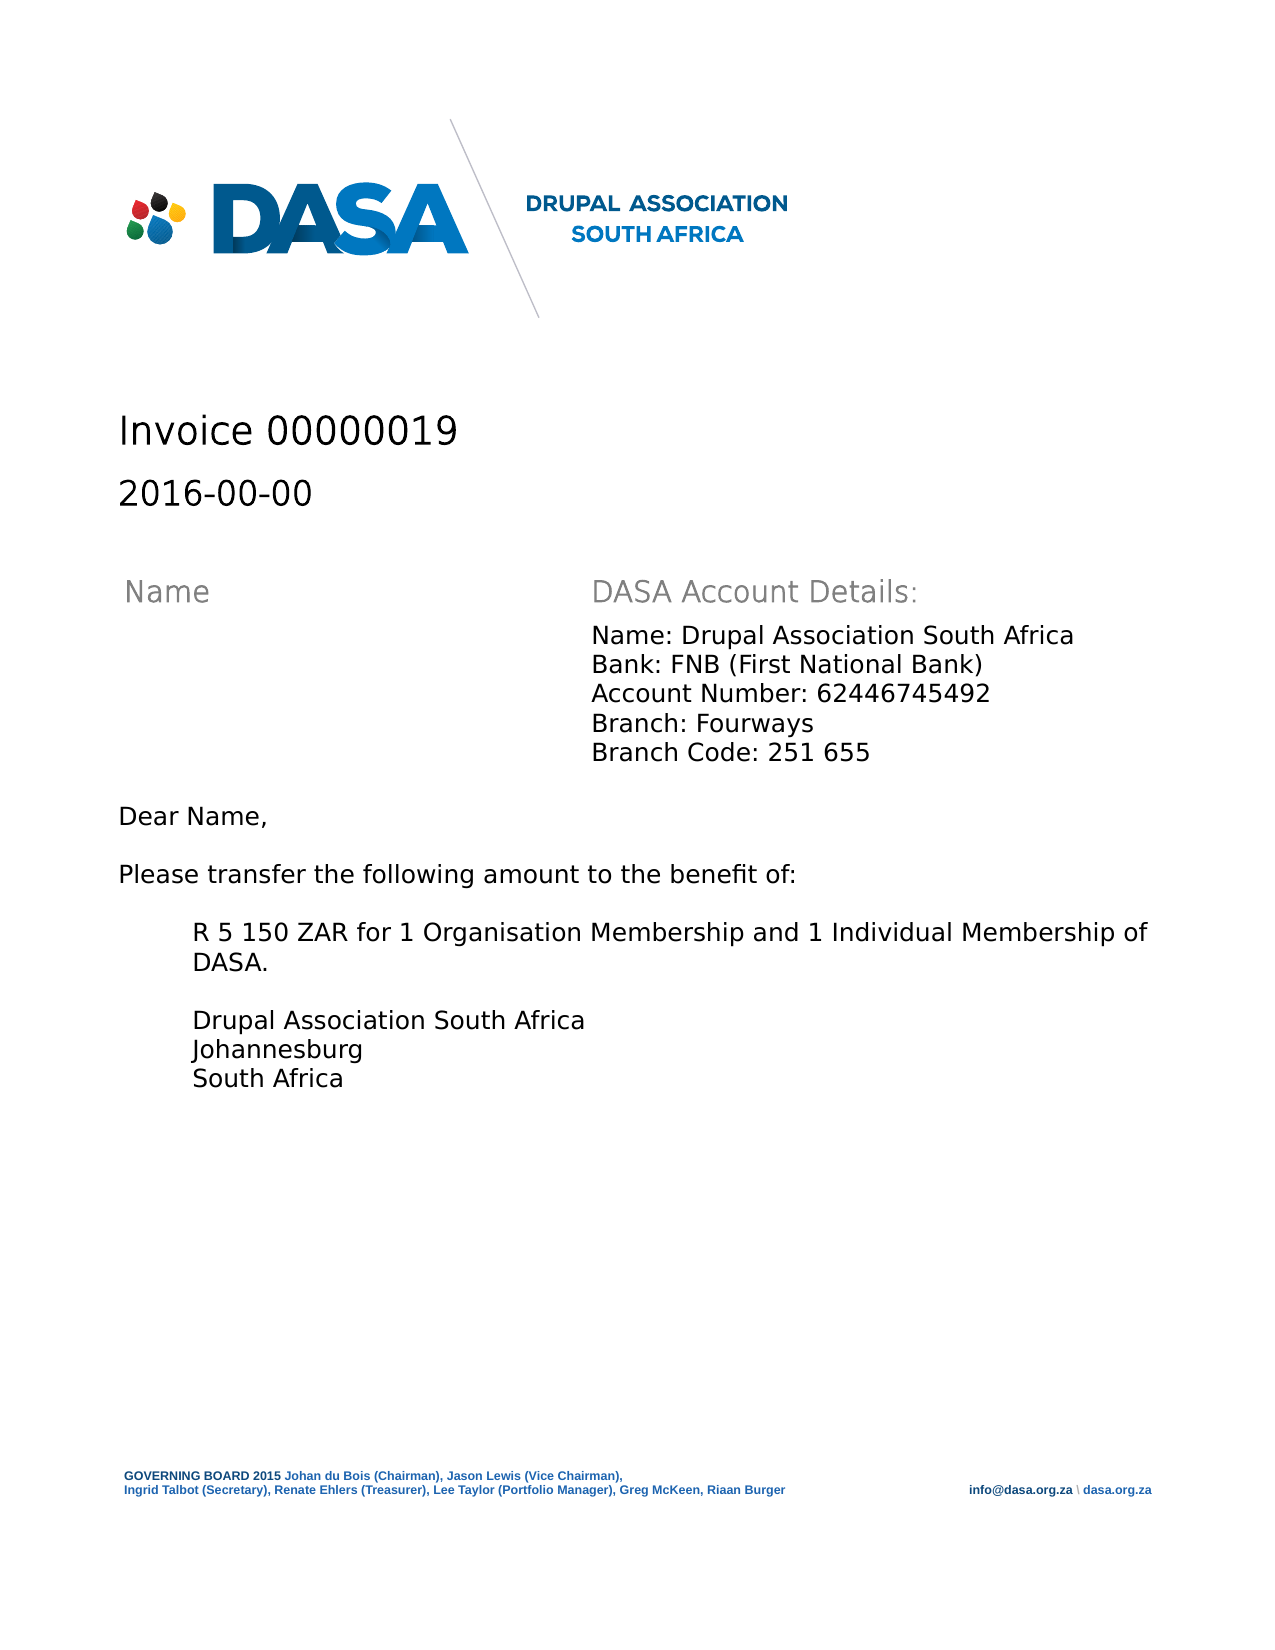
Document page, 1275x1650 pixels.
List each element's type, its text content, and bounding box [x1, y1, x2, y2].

text South Africa [192, 1064, 1157, 1094]
subtitle Invoice 00000019 [118, 409, 1157, 453]
table_header Name [118, 555, 585, 773]
table_header DASA Account Details: Name: Drupal Association South Africa Bank: FNB (First National Bank) Account Number: 62446745492 Branch: Fourways Branch Code: 251 655 [585, 555, 1157, 773]
subtitle 2016-00-00 [118, 474, 1157, 513]
text Johannesburg [192, 1035, 1157, 1064]
text Drupal Association South Africa [192, 1006, 1157, 1035]
text Please transfer the following amount to the benefit of: [118, 860, 1157, 889]
text Dear Name, [118, 802, 1157, 831]
text R 5 150 ZAR for 1 Organisation Membership and 1 Individual Membership of DASA. [192, 919, 1157, 977]
